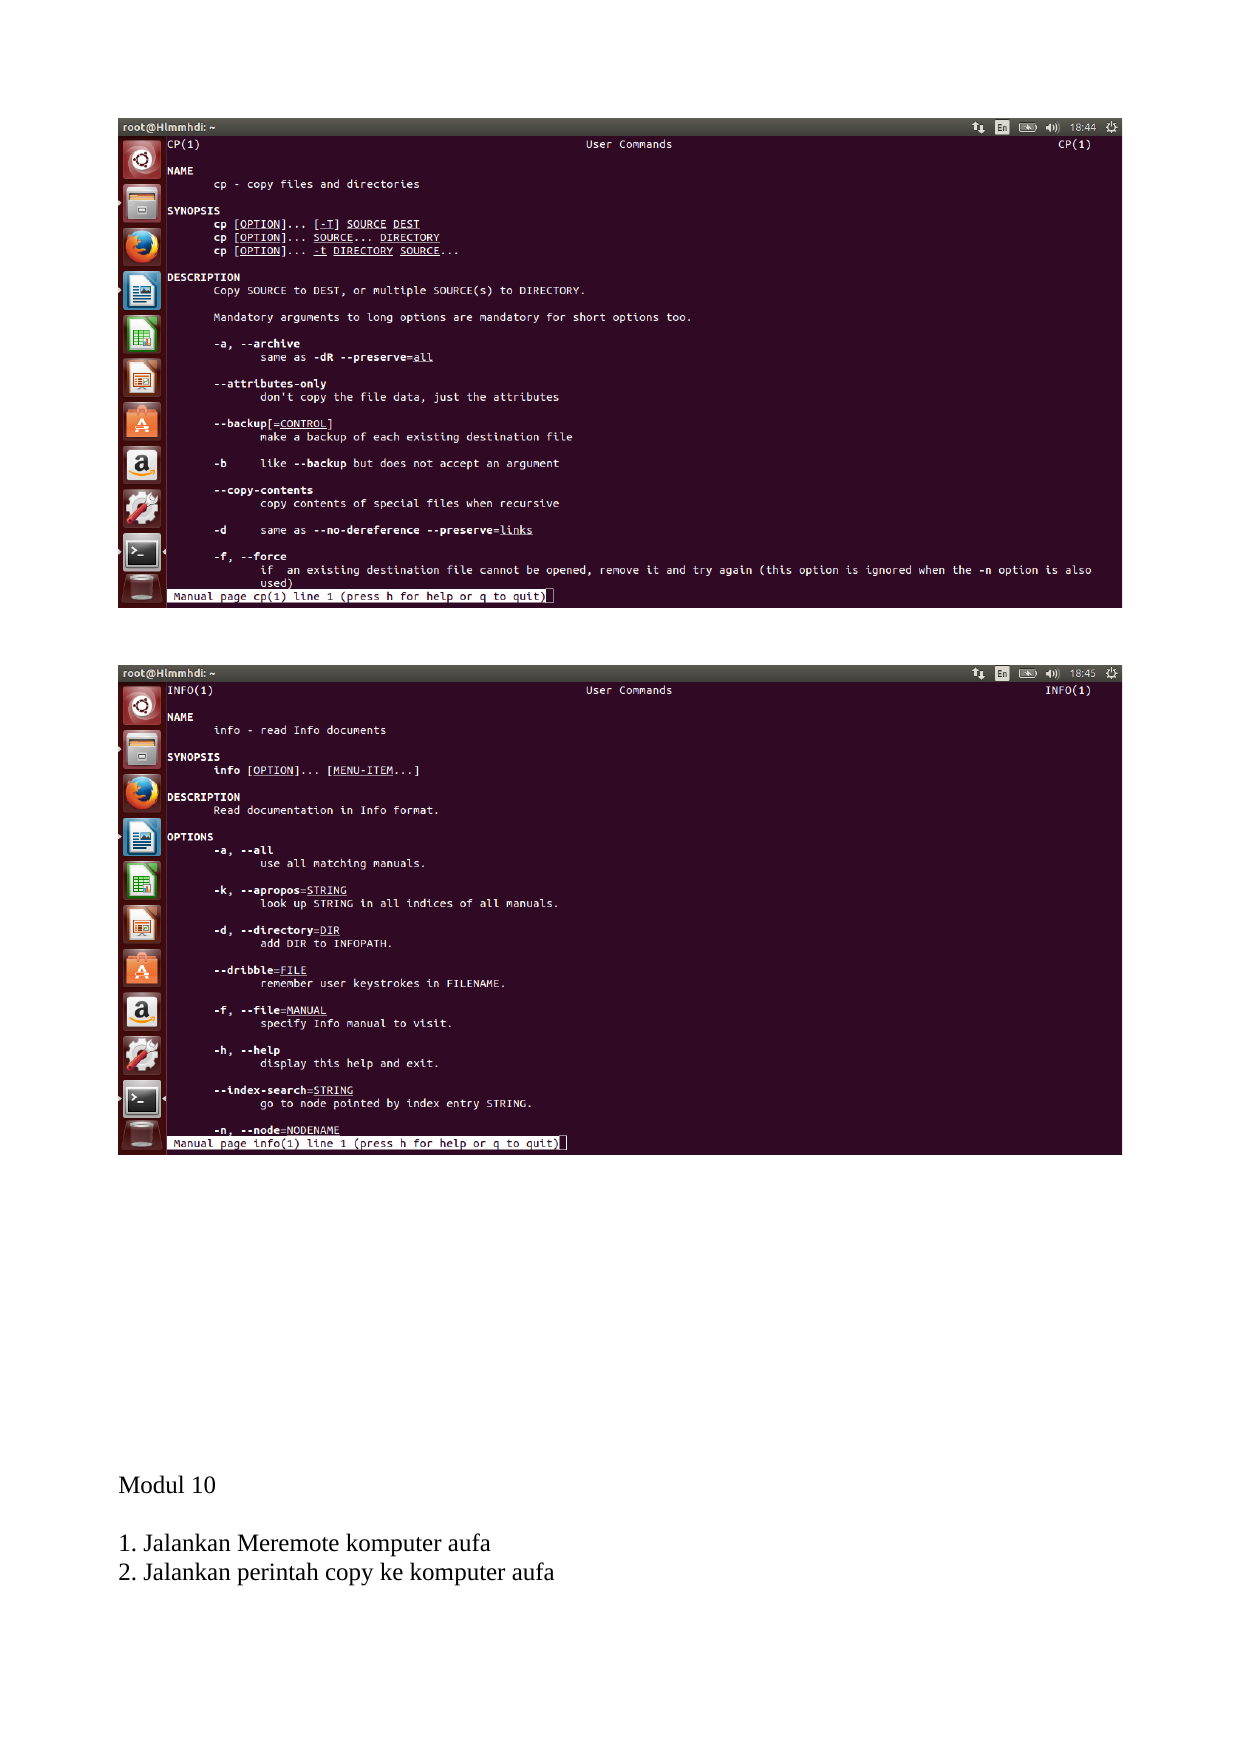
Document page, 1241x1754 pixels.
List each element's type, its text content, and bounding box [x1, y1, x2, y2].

text Modul 10 [118, 1471, 1122, 1499]
picture [118, 118, 1123, 608]
text 1. Jalankan Meremote komputer aufa [118, 1528, 1122, 1557]
picture [118, 665, 1123, 1155]
text 2. Jalankan perintah copy ke komputer aufa [118, 1557, 1122, 1586]
